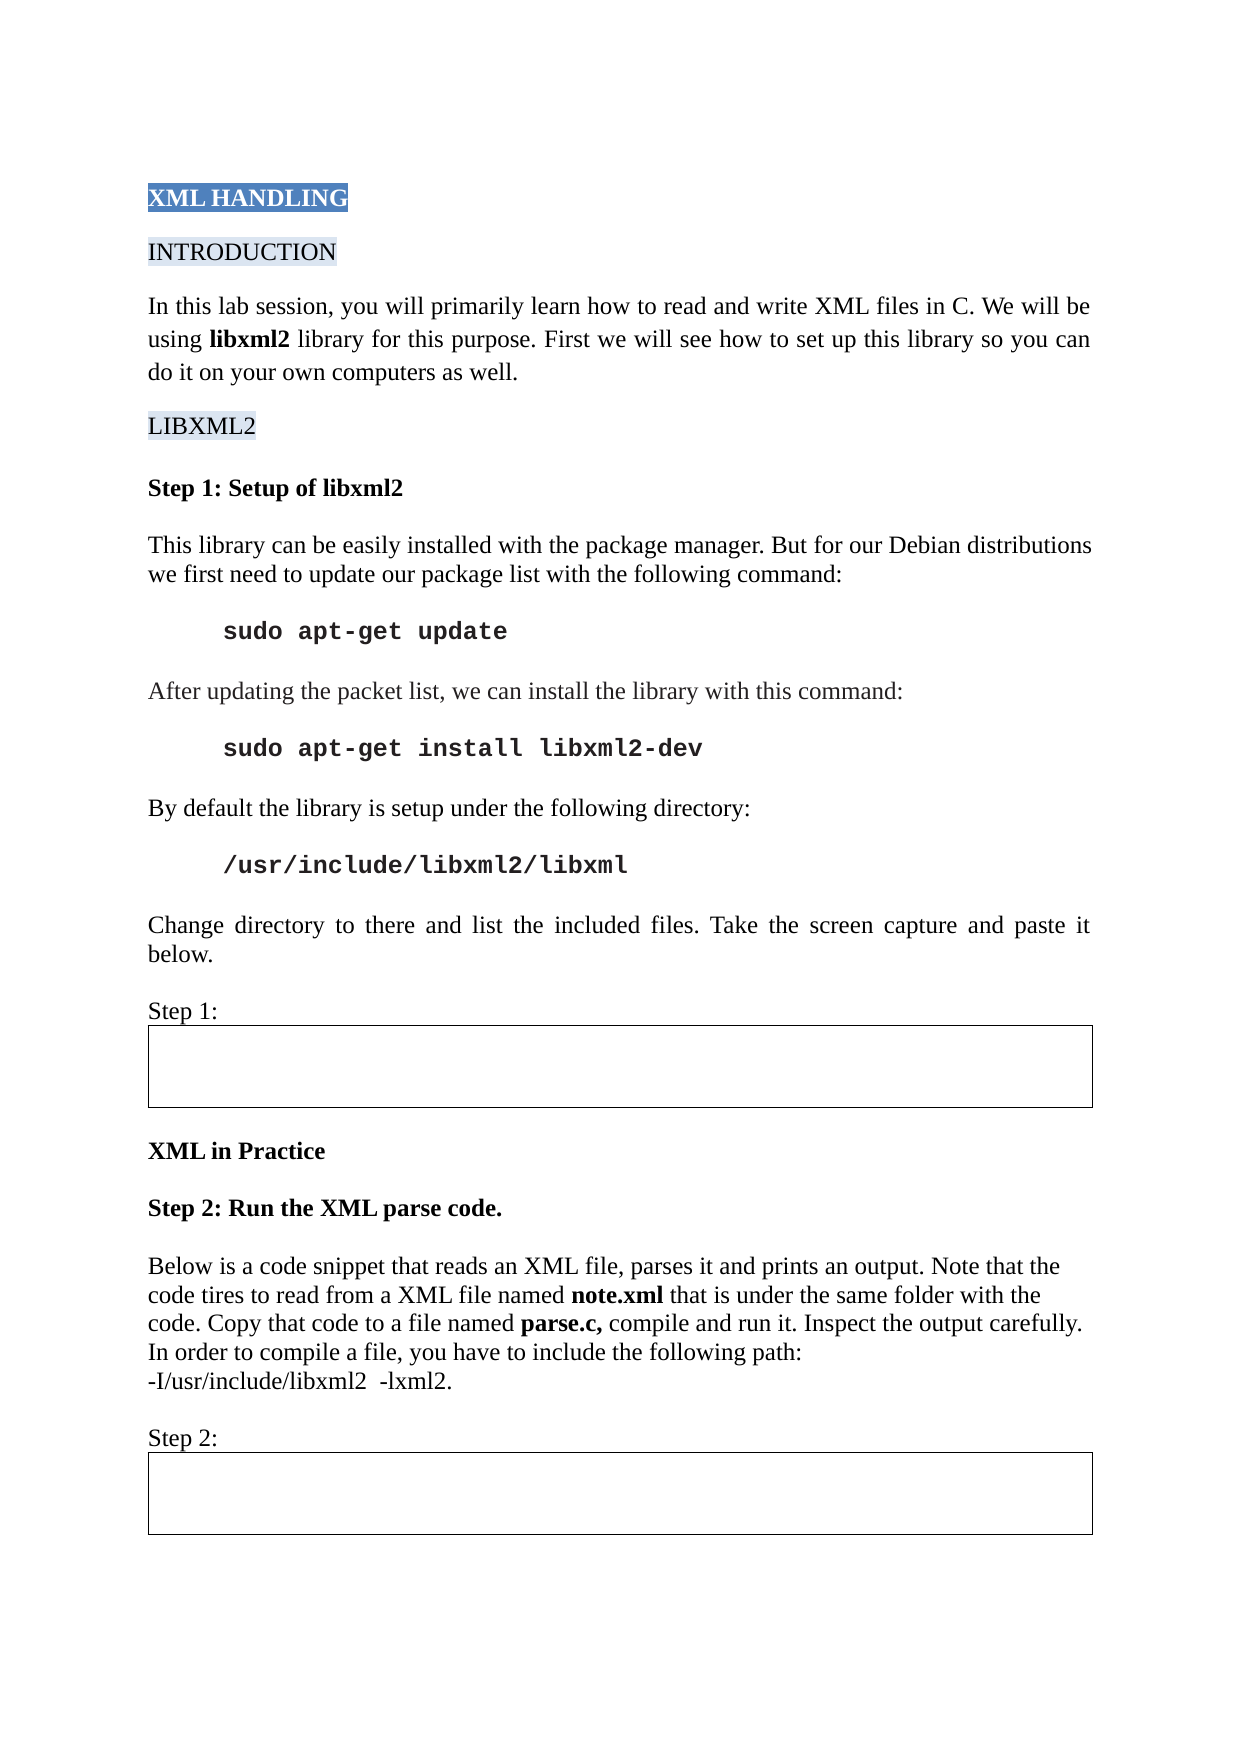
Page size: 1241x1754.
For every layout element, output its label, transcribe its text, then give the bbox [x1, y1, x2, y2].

text lIbxml2 [148, 411, 1092, 440]
table_header [149, 1453, 1092, 1534]
text Step 1: [148, 996, 1092, 1025]
text This library can be easily installed with the package manager. But for our Debian distributions we first need to update our package list with the following command: [148, 530, 1092, 588]
text After updating the packet list, we can install the library with this command: [148, 676, 1092, 705]
text Step 2: [148, 1423, 1092, 1452]
text Step 1: Setup of libxml2 [148, 473, 1092, 501]
text Change directory to there and list the included files. Take the screen capture and paste it below. [148, 910, 1092, 968]
text sudo apt-get update [148, 616, 1092, 647]
text XML HANDLING [148, 183, 1092, 212]
text IntroductIon [148, 237, 1092, 266]
text XML in Practice [148, 1136, 1092, 1165]
text By default the library is setup under the following directory: [148, 793, 1092, 822]
table_header [149, 1026, 1092, 1107]
text Below is a code snippet that reads an XML file, parses it and prints an output. Note that the code tires to read from a XML file named note.xml that is under the same folder with the code. Copy that code to a file named parse.c, compile and run it. Inspect the output carefully. In order to compile a file, you have to include the following path: [148, 1251, 1092, 1366]
text /usr/include/libxml2/libxml [148, 851, 1092, 881]
text -I/usr/include/libxml2 -lxml2. [148, 1366, 1092, 1395]
text In this lab session, you will primarily learn how to read and write XML files in C. We will be using libxml2 library for this purpose. First we will see how to set up this library so you can do it on your own computers as well. [148, 291, 1092, 386]
text Step 2: Run the XML parse code. [148, 1193, 1092, 1222]
text sudo apt-get install libxml2-dev [148, 733, 1092, 764]
